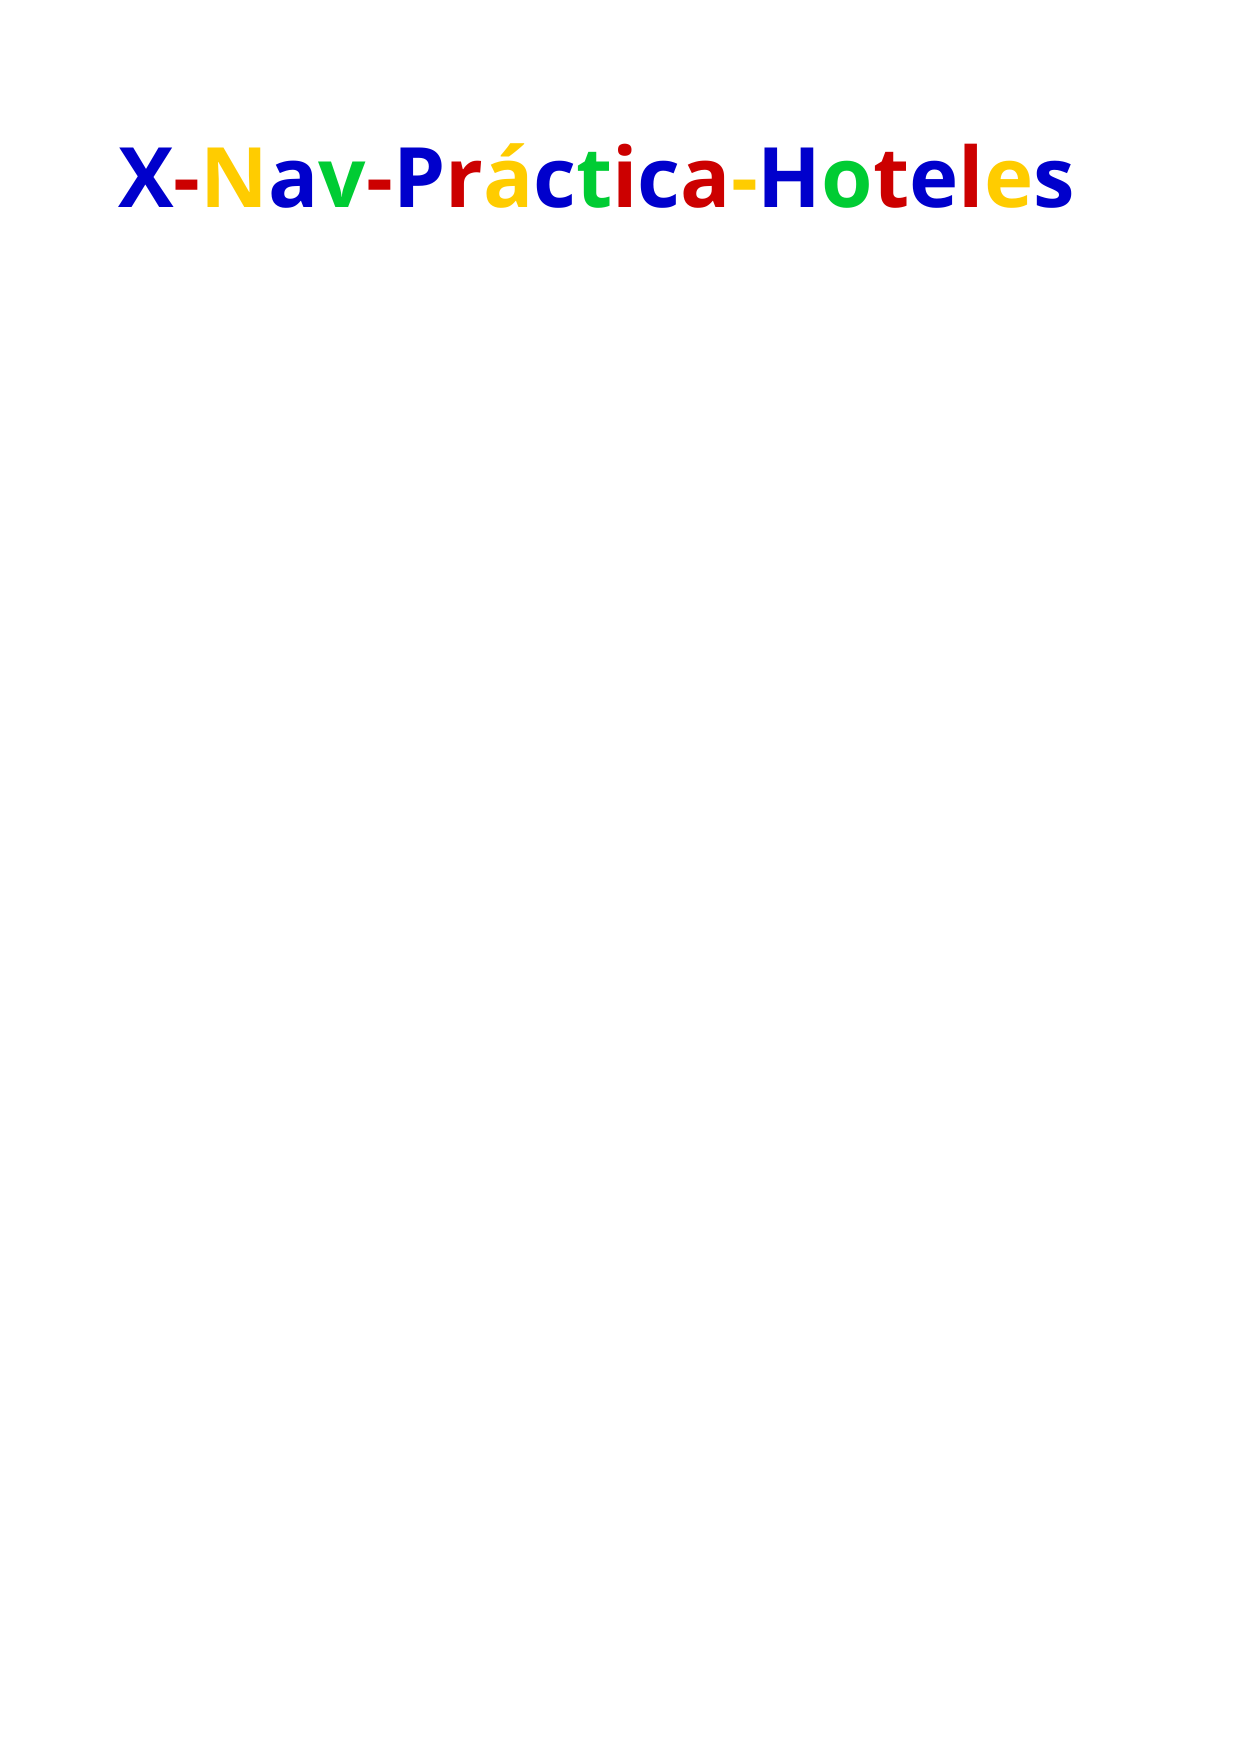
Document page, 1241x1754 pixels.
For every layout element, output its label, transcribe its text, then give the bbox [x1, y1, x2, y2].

text X-Nav-Práctica-Hoteles [118, 118, 1122, 232]
